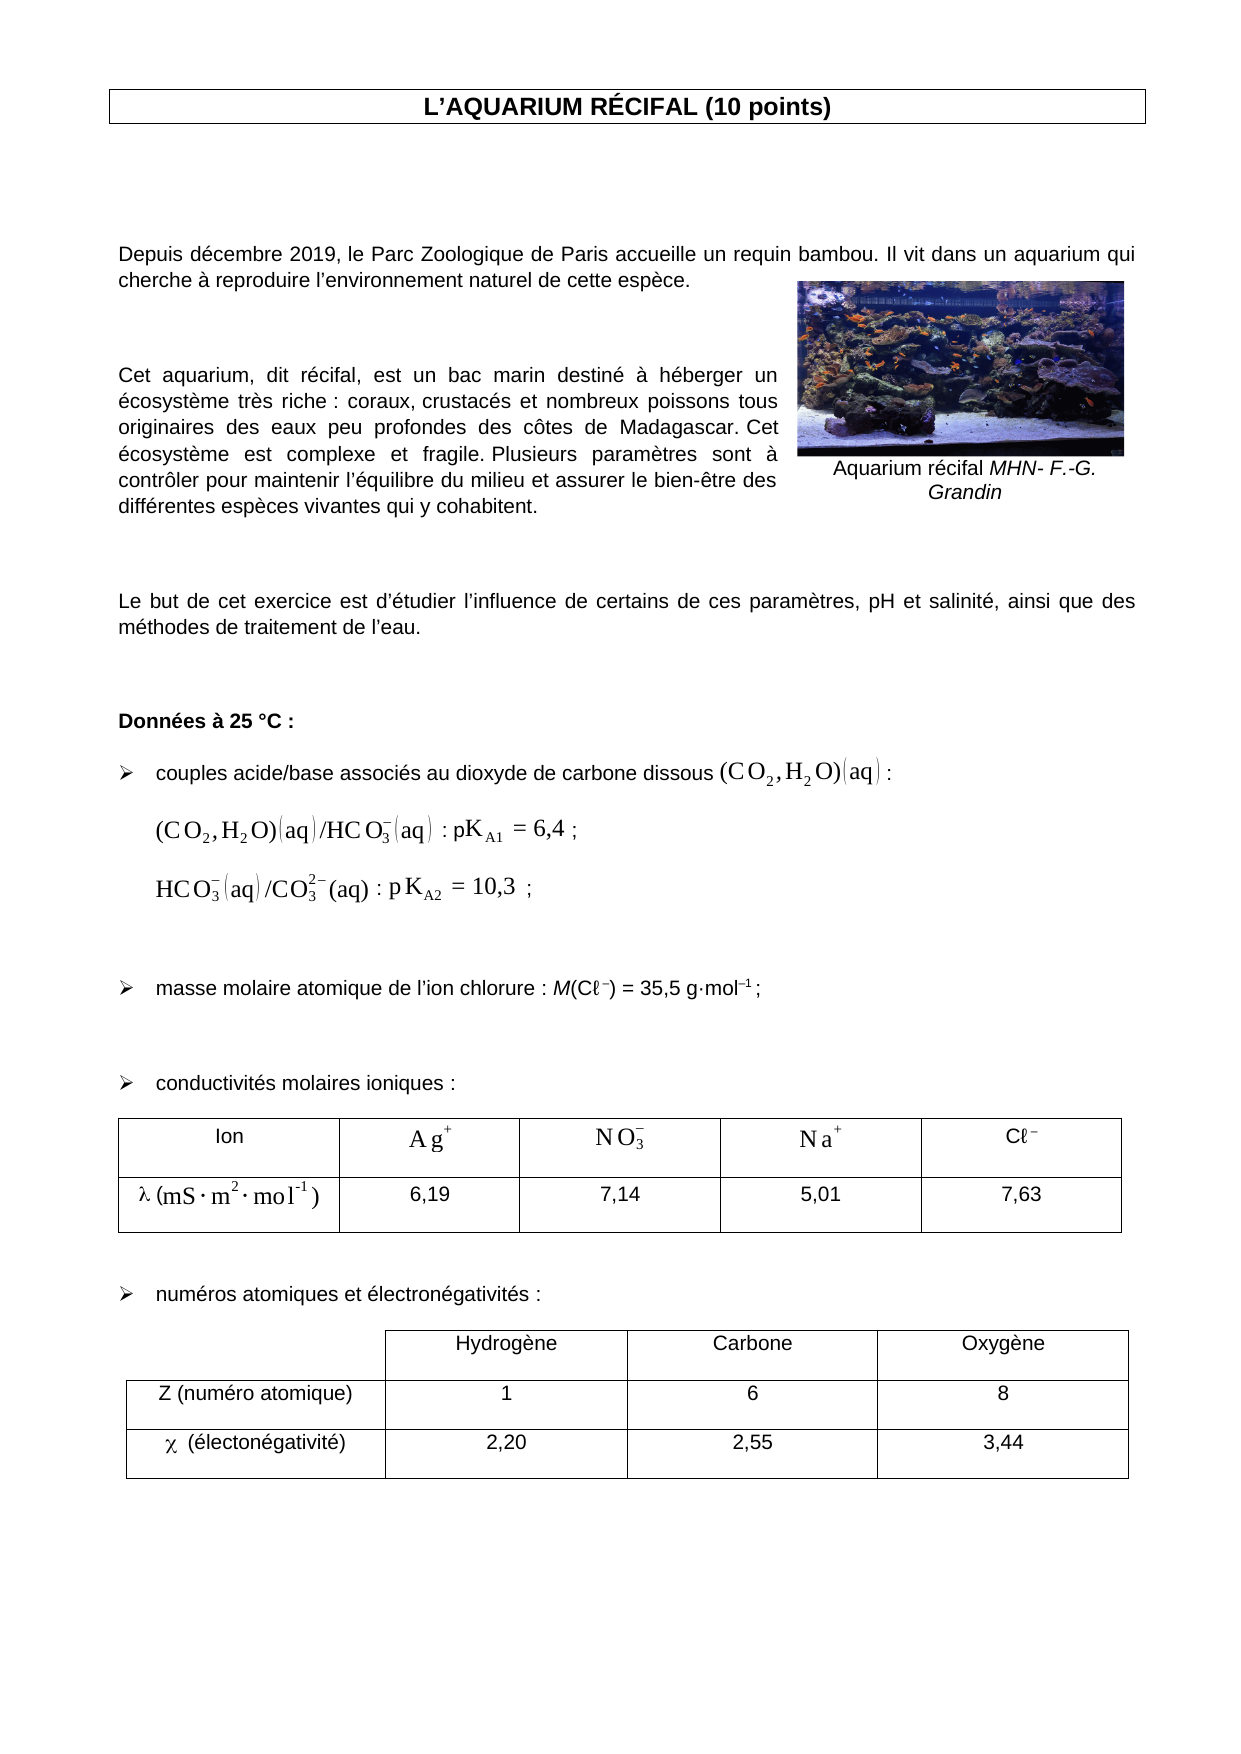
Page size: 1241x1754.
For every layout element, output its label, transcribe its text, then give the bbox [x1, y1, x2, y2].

text Le but de cet exercice est d’étudier l’influence de certains de ces paramètres, pH et salinité, ainsi que des méthodes de traitement de l’eau. [118, 588, 1137, 639]
list numéros atomiques et électronégativités : [118, 1282, 1137, 1306]
table_header [126, 1330, 385, 1379]
text Cet aquarium, dit récifal, est un bac marin destiné à héberger un écosystème très riche : coraux, crustacés et nombreux poissons tous originaires des eaux peu profondes des côtes de Madagascar. Cet écosystème est complexe et fragile. Plusieurs paramètres sont à contrôler pour maintenir l’équilibre du milieu et assurer le bien-être des différentes espèces vivantes qui y cohabitent. [118, 362, 1137, 518]
table_header [340, 1119, 519, 1177]
table_header Cℓ – [922, 1119, 1121, 1177]
text Données à 25 °C : [118, 709, 1137, 733]
table_cell 2,20 [386, 1430, 627, 1478]
table_cell 6 [628, 1381, 877, 1429]
text : p ; [156, 812, 1137, 847]
table_cell 7,63 [922, 1178, 1121, 1232]
subtitle L’AQUARIUM RÉCIFAL (10 points) [110, 90, 1145, 123]
table_header Ion [119, 1119, 339, 1177]
table_cell  ( [119, 1178, 339, 1232]
table_cell (électonégativité) [127, 1430, 385, 1478]
table_header Oxygène [878, 1331, 1128, 1379]
table_cell 1 [386, 1381, 627, 1429]
list conductivités molaires ioniques : [118, 1070, 1137, 1094]
table_header [520, 1119, 720, 1177]
table_header [721, 1119, 921, 1177]
table_header Carbone [628, 1331, 877, 1379]
list couples acide/base associés au dioxyde de carbone dissous : [118, 756, 1137, 789]
list masse molaire atomique de l’ion chlorure : M(Cℓ –) = 35,5 g·mol–1 ; [118, 976, 1137, 1000]
table_cell 2,55 [628, 1430, 877, 1478]
table_cell 6,19 [340, 1178, 519, 1232]
text Aquarium récifal MHN- F.-G. Grandin [797, 456, 1135, 504]
table_cell 3,44 [878, 1430, 1128, 1478]
table_cell Z (numéro atomique) [127, 1381, 385, 1429]
table_cell 7,14 [520, 1178, 720, 1232]
table_header Hydrogène [386, 1331, 627, 1379]
text : ; [156, 871, 1137, 906]
picture [797, 281, 1125, 456]
table_cell 8 [878, 1381, 1128, 1429]
table_cell 5,01 [721, 1178, 921, 1232]
text Depuis décembre 2019, le Parc Zoologique de Paris accueille un requin bambou. Il vit dans un aquarium qui cherche à reproduire l’environnement naturel de cette espèce. [118, 242, 1137, 292]
